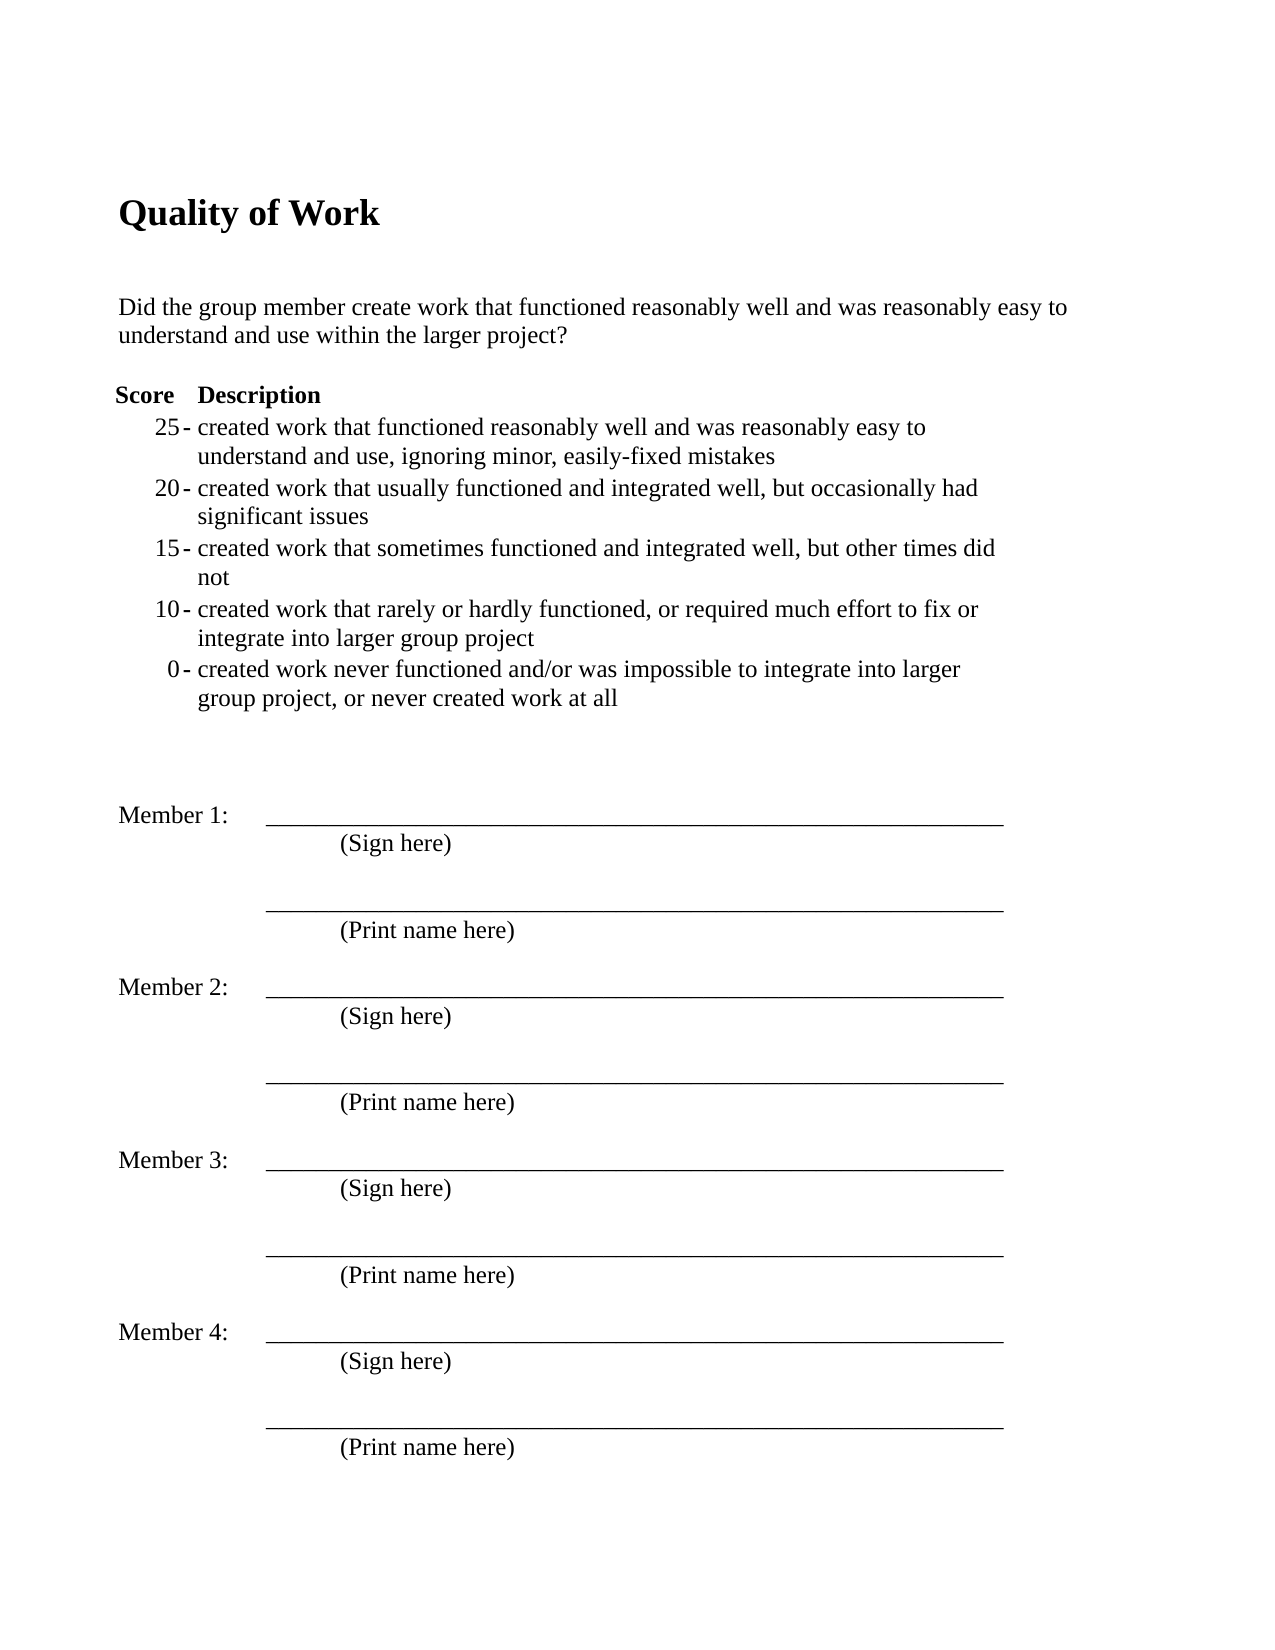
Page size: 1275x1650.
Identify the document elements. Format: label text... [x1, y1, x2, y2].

text ___________________________________________________________ [118, 1058, 1157, 1087]
text Did the group member create work that functioned reasonably well and was reasonably easy to understand and use within the larger project? [118, 292, 1157, 349]
table_cell created work that rarely or hardly functioned, or required much effort to fix or integrate into larger group project [196, 592, 1023, 653]
text (Print name here) [118, 915, 1157, 943]
table_cell created work that functioned reasonably well and was reasonably easy to understand and use, ignoring minor, easily-fixed mistakes [196, 410, 1023, 471]
table_header [181, 379, 196, 410]
table_header Description [196, 379, 1023, 410]
text (Print name here) [118, 1260, 1157, 1288]
table_cell - [181, 532, 196, 592]
table_cell - [181, 471, 196, 532]
text (Print name here) [118, 1432, 1157, 1461]
text ___________________________________________________________ [118, 1231, 1157, 1260]
table_cell created work that sometimes functioned and integrated well, but other times did not [196, 532, 1023, 592]
text (Print name here) [118, 1087, 1157, 1116]
text Member 4: ___________________________________________________________ [118, 1317, 1157, 1346]
text ___________________________________________________________ [118, 1403, 1157, 1432]
text (Sign here) [118, 1346, 1157, 1375]
table_cell 0 [114, 653, 181, 713]
table_header Score [114, 379, 181, 410]
table_cell - [181, 653, 196, 713]
text ___________________________________________________________ [118, 886, 1157, 915]
text (Sign here) [118, 828, 1157, 857]
table_cell 10 [114, 592, 181, 653]
subtitle Quality of Work [118, 190, 1157, 233]
table_cell 15 [114, 532, 181, 592]
table_cell - [181, 592, 196, 653]
text (Sign here) [118, 1173, 1157, 1202]
table_cell - [181, 410, 196, 471]
text (Sign here) [118, 1001, 1157, 1030]
text Member 3: ___________________________________________________________ [118, 1145, 1157, 1173]
table_cell created work that usually functioned and integrated well, but occasionally had significant issues [196, 471, 1023, 532]
table_cell 25 [114, 410, 181, 471]
table_cell 20 [114, 471, 181, 532]
text Member 1: ___________________________________________________________ [118, 800, 1157, 828]
table_cell created work never functioned and/or was impossible to integrate into larger group project, or never created work at all [196, 653, 1023, 713]
text Member 2: ___________________________________________________________ [118, 972, 1157, 1001]
